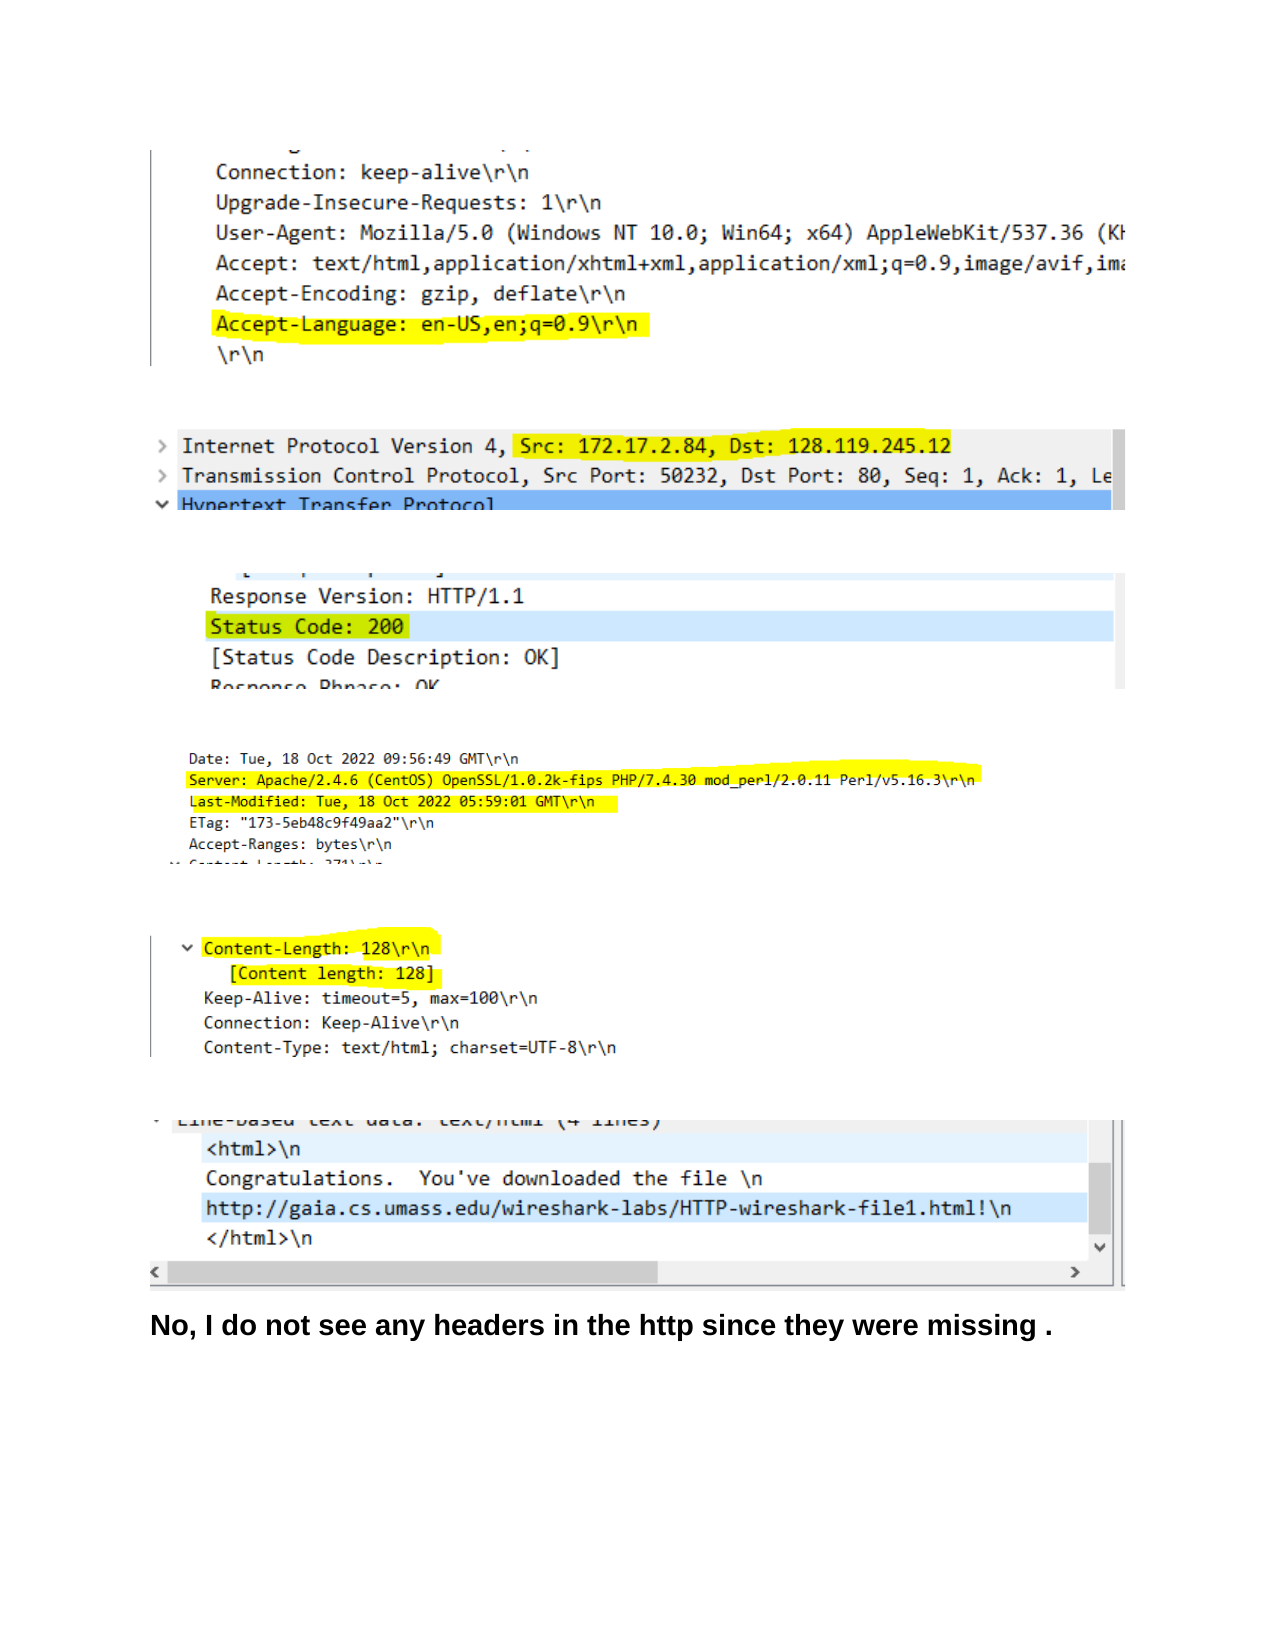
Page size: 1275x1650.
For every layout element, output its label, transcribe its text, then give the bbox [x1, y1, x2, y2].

text No, I do not see any headers in the http since they were missing . [150, 1308, 1125, 1342]
